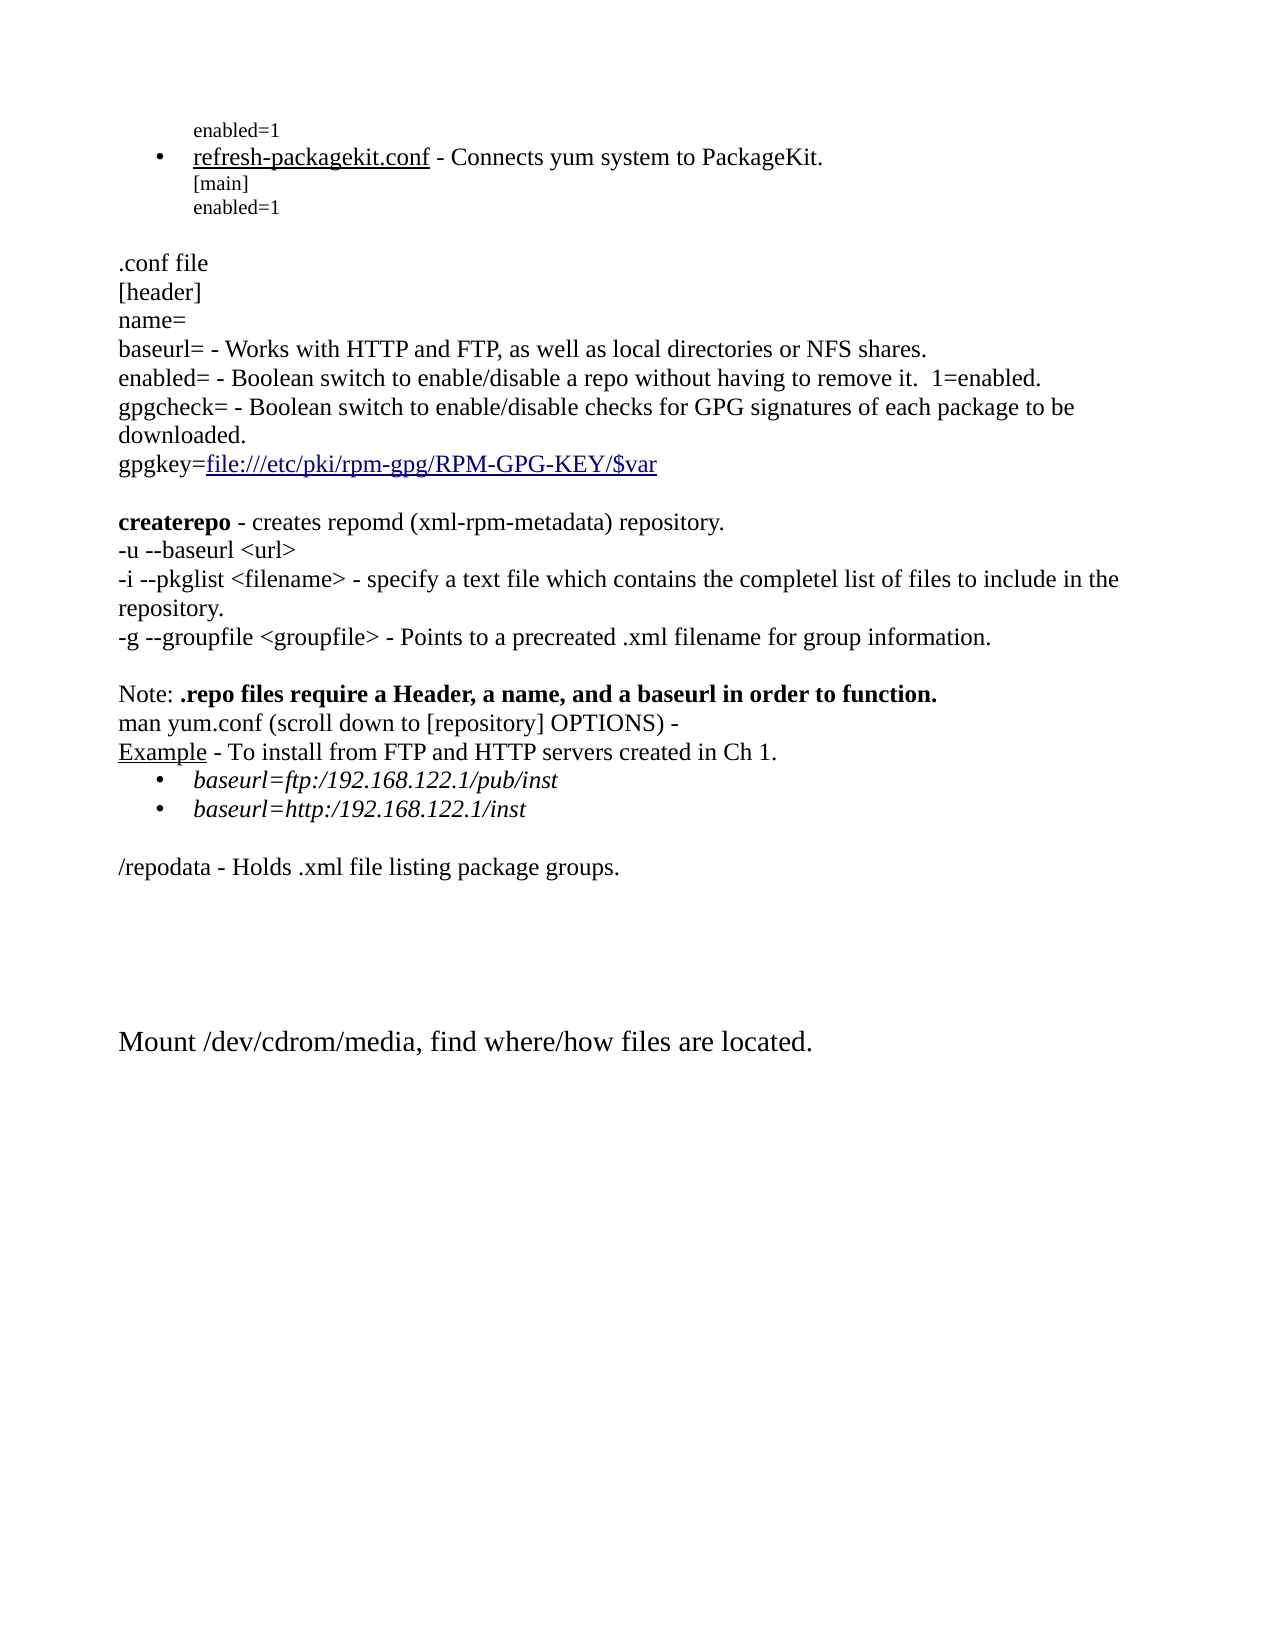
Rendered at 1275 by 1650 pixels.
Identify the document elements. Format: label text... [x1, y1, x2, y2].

list [main] [156, 171, 1157, 195]
text Example - To install from FTP and HTTP servers created in Ch 1. [118, 737, 1157, 765]
text gpgkey=file:///etc/pki/rpm-gpg/RPM-GPG-KEY/$var [118, 449, 1157, 478]
list enabled=1 [156, 195, 1157, 219]
text man yum.conf (scroll down to [repository] OPTIONS) - [118, 708, 1157, 737]
text gpgcheck= - Boolean switch to enable/disable checks for GPG signatures of each package to be downloaded. [118, 392, 1157, 449]
list baseurl=http:/192.168.122.1/inst [156, 794, 1157, 823]
text .conf file [118, 248, 1157, 277]
list refresh-packagekit.conf - Connects yum system to PackageKit. [156, 142, 1157, 171]
text -i --pkglist <filename> - specify a text file which contains the completel list of files to include in the repository. [118, 564, 1157, 622]
text [header] [118, 277, 1157, 305]
text createrepo - creates repomd (xml-rpm-metadata) repository. [118, 507, 1157, 535]
text baseurl= - Works with HTTP and FTP, as well as local directories or NFS shares. [118, 334, 1157, 363]
list enabled=1 [156, 118, 1157, 142]
list baseurl=ftp:/192.168.122.1/pub/inst [156, 765, 1157, 794]
text /repodata - Holds .xml file listing package groups. [118, 852, 1157, 880]
text name= [118, 305, 1157, 334]
text -u --baseurl <url> [118, 535, 1157, 564]
text -g --groupfile <groupfile> - Points to a precreated .xml filename for group information. [118, 622, 1157, 650]
text Mount /dev/cdrom/media, find where/how files are located. [118, 967, 1157, 1058]
text enabled= - Boolean switch to enable/disable a repo without having to remove it. 1=enabled. [118, 363, 1157, 392]
text Note: .repo files require a Header, a name, and a baseurl in order to function. [118, 679, 1157, 708]
